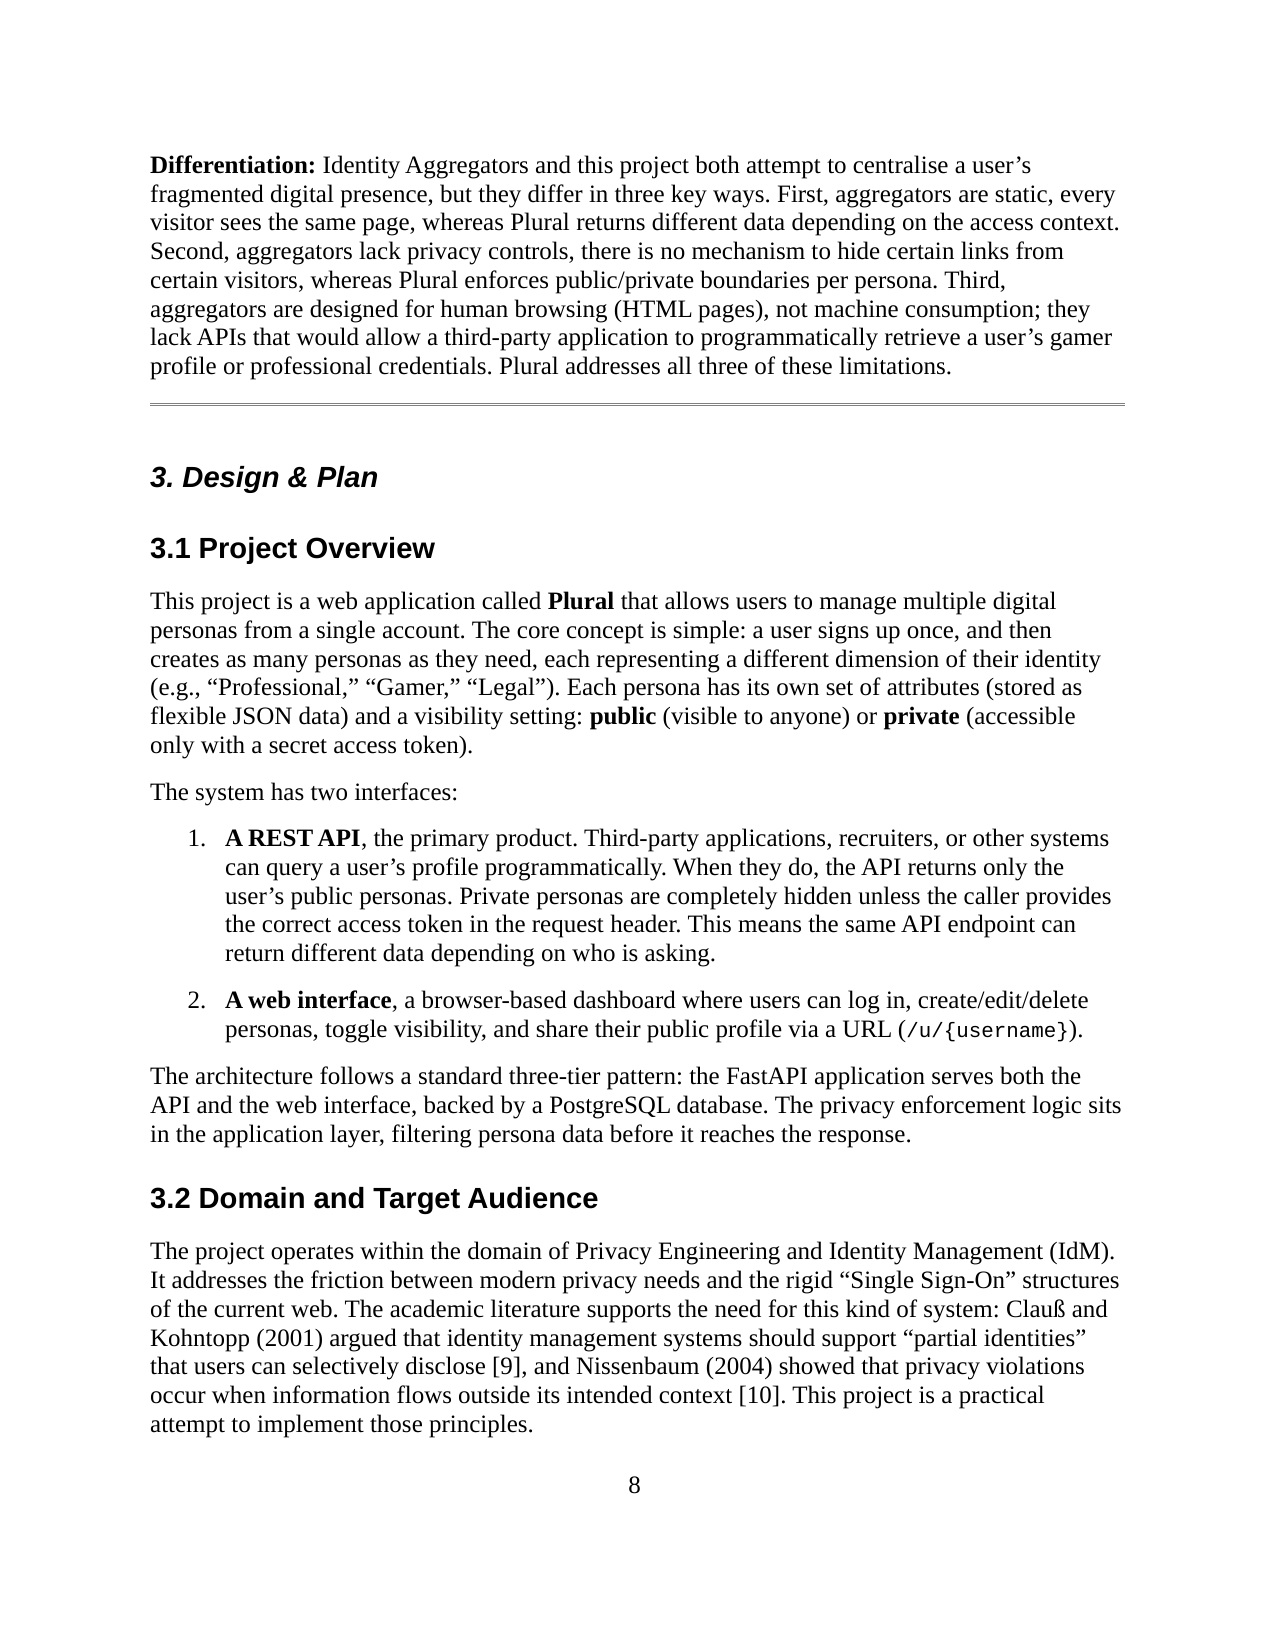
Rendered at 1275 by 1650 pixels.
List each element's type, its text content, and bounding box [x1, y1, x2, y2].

text Differentiation: Identity Aggregators and this project both attempt to centralise a user’s fragmented digital presence, but they differ in three key ways. First, aggregators are static, every visitor sees the same page, whereas Plural returns different data depending on the access context. Second, aggregators lack privacy controls, there is no mechanism to hide certain links from certain visitors, whereas Plural enforces public/private boundaries per persona. Third, aggregators are designed for human browsing (HTML pages), not machine consumption; they lack APIs that would allow a third-party application to programmatically retrieve a user’s gamer profile or professional credentials. Plural addresses all three of these limitations. [150, 150, 1125, 380]
subtitle 3.2 Domain and Target Audience [150, 1181, 1125, 1215]
text The project operates within the domain of Privacy Engineering and Identity Management (IdM). It addresses the friction between modern privacy needs and the rigid “Single Sign-On” structures of the current web. The academic literature supports the need for this kind of system: Clauß and Kohntopp (2001) argued that identity management systems should support “partial identities” that users can selectively disclose [9], and Nissenbaum (2004) showed that privacy violations occur when information flows outside its intended context [10]. This project is a practical attempt to implement those principles. [150, 1236, 1125, 1438]
list A REST API, the primary product. Third-party applications, recruiters, or other systems can query a user’s profile programmatically. When they do, the API returns only the user’s public personas. Private personas are completely hidden unless the caller provides the correct access token in the request header. This means the same API endpoint can return different data depending on who is asking. [187, 823, 1125, 967]
subtitle 3.1 Project Overview [150, 531, 1125, 565]
list A web interface, a browser-based dashboard where users can log in, create/edit/delete personas, toggle visibility, and share their public profile via a URL (/u/{username}). [187, 985, 1125, 1043]
text This project is a web application called Plural that allows users to manage multiple digital personas from a single account. The core concept is simple: a user signs up once, and then creates as many personas as they need, each representing a different dimension of their identity (e.g., “Professional,” “Gamer,” “Legal”). Each persona has its own set of attributes (stored as flexible JSON data) and a visibility setting: public (visible to anyone) or private (accessible only with a secret access token). [150, 586, 1125, 759]
text The architecture follows a standard three-tier pattern: the FastAPI application serves both the API and the web interface, backed by a PostgreSQL database. The privacy enforcement logic sits in the application layer, filtering persona data before it reaches the response. [150, 1061, 1125, 1147]
subtitle 3. Design & Plan [150, 460, 1125, 494]
text The system has two interfaces: [150, 777, 1125, 805]
